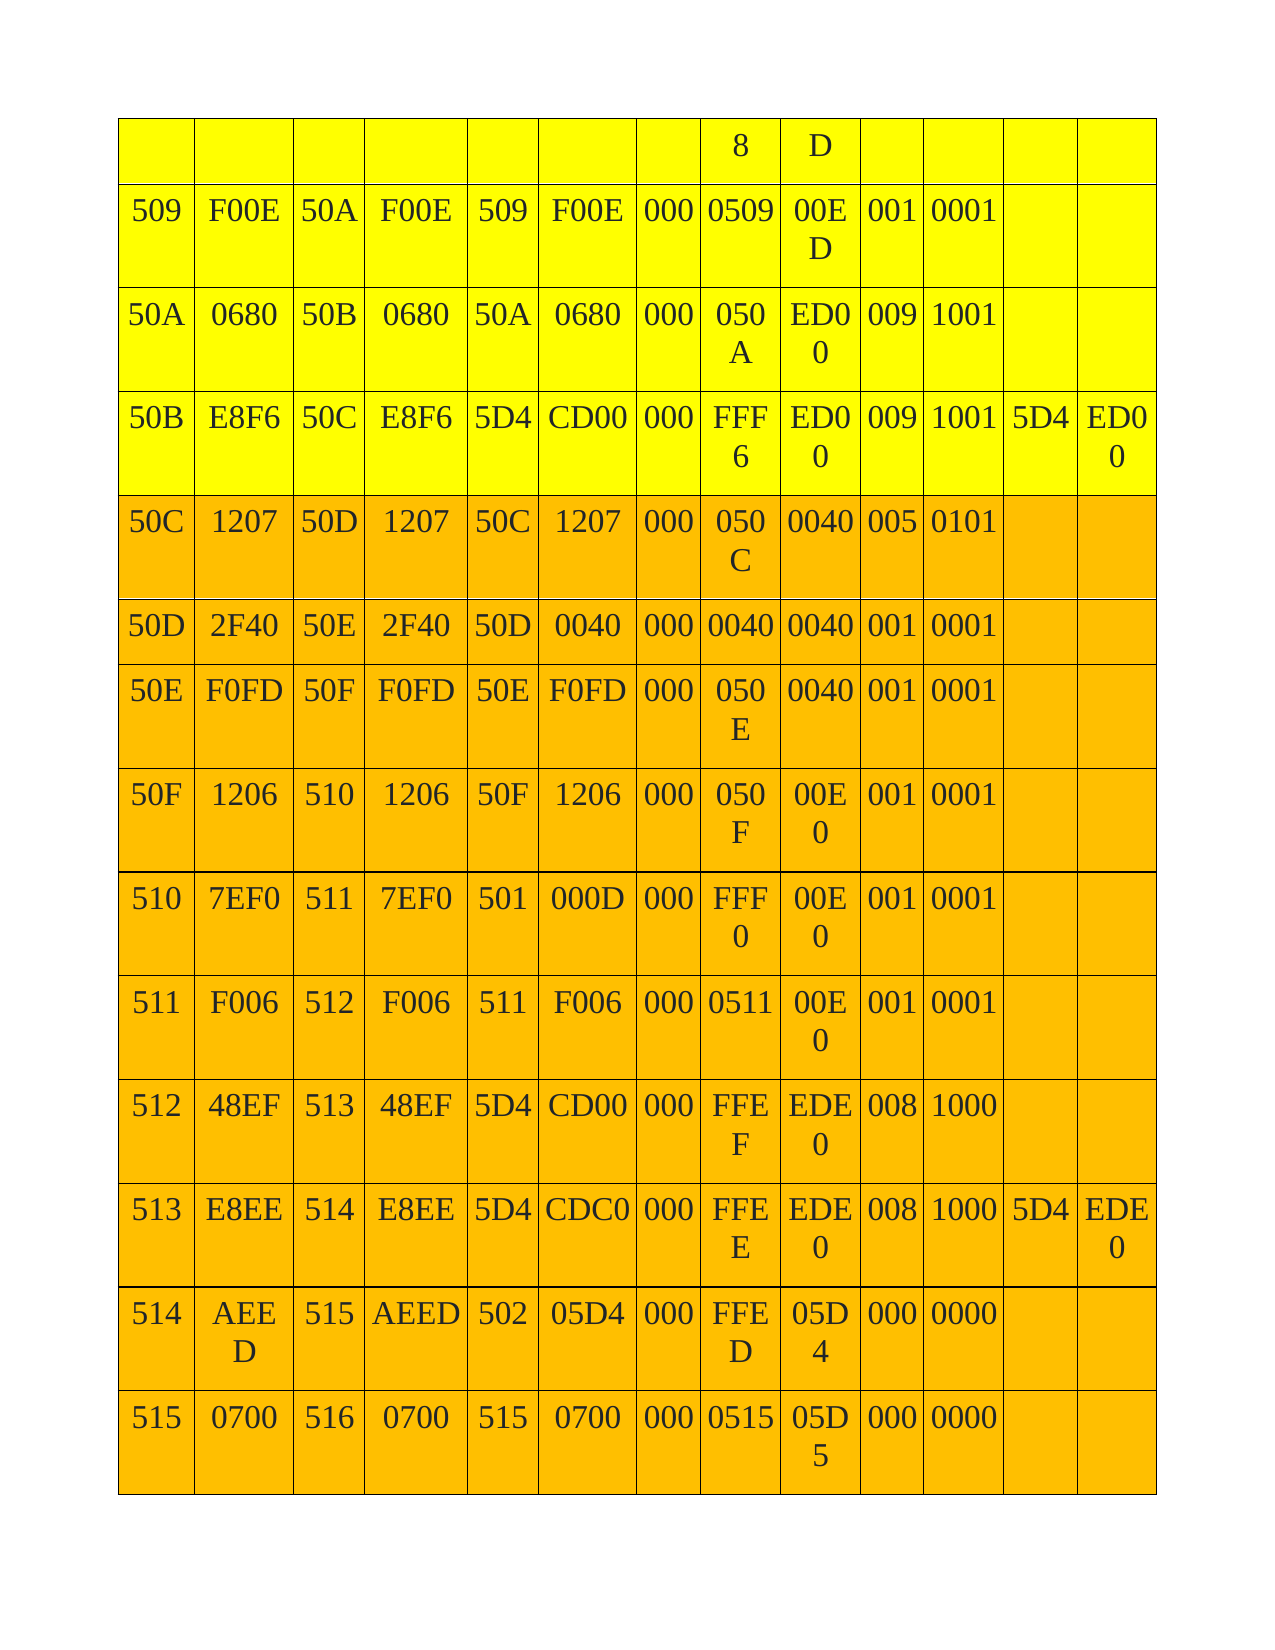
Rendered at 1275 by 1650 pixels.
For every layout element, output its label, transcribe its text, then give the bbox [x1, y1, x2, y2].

table_cell 512 [294, 976, 364, 1079]
table_cell 05D4 [781, 1288, 860, 1390]
table_cell 000 [637, 1391, 700, 1494]
table_cell [1078, 496, 1156, 598]
table_cell 050A [701, 288, 780, 391]
table_cell 50D [294, 496, 364, 598]
table_cell 50E [294, 600, 364, 664]
table_cell EDE0 [781, 1184, 860, 1286]
table_cell 0001 [924, 769, 1003, 871]
table_cell 1001 [924, 392, 1003, 495]
table_cell F00E [365, 185, 467, 287]
table_cell 509 [468, 185, 538, 287]
table_cell 50B [294, 288, 364, 391]
table_cell [1004, 1288, 1077, 1390]
table_cell FFF0 [701, 873, 780, 975]
table_cell 000 [637, 600, 700, 664]
table_cell ED00 [781, 392, 860, 495]
table_cell 0000 [924, 1391, 1003, 1494]
table_cell 000 [637, 1184, 700, 1286]
table_cell 000 [861, 1391, 923, 1494]
table_cell 511 [294, 873, 364, 975]
table_cell 1001 [924, 288, 1003, 391]
table_cell 7EF0 [365, 873, 467, 975]
table_cell 50D [119, 600, 194, 664]
table_cell [1004, 288, 1077, 391]
table_cell 0001 [924, 976, 1003, 1079]
table_cell 50F [119, 769, 194, 871]
table_cell [1078, 119, 1156, 183]
table_cell 513 [294, 1080, 364, 1183]
table_cell 000 [637, 392, 700, 495]
table_cell F006 [539, 976, 636, 1079]
table_cell 515 [119, 1391, 194, 1494]
table_cell 050C [701, 496, 780, 598]
table_cell 510 [294, 769, 364, 871]
table_cell 5D4 [468, 1184, 538, 1286]
table_cell E8EE [195, 1184, 293, 1286]
table_cell 515 [468, 1391, 538, 1494]
table_cell 1206 [539, 769, 636, 871]
table_cell 50A [468, 288, 538, 391]
table_cell F00E [539, 185, 636, 287]
table_cell 50D [468, 600, 538, 664]
table_cell FFEF [701, 1080, 780, 1183]
table_cell 50A [119, 288, 194, 391]
table_cell FFF6 [701, 392, 780, 495]
table_cell [1004, 496, 1077, 598]
table_cell [861, 119, 923, 183]
table_cell 50C [119, 496, 194, 598]
table_cell 00E0 [781, 873, 860, 975]
table_cell 000 [637, 665, 700, 768]
table_cell 50C [468, 496, 538, 598]
table_cell 514 [119, 1288, 194, 1390]
table_cell 001 [861, 665, 923, 768]
table_cell F00E [195, 185, 293, 287]
table_cell [1078, 769, 1156, 871]
table_cell [924, 119, 1003, 183]
table_cell 515 [294, 1288, 364, 1390]
table_cell [1004, 976, 1077, 1079]
table_cell [1004, 185, 1077, 287]
table_cell [1004, 769, 1077, 871]
table_cell 5D4 [1004, 1184, 1077, 1286]
table_cell 501 [468, 873, 538, 975]
table_cell 0000 [924, 1288, 1003, 1390]
table_cell 5D4 [1004, 392, 1077, 495]
table_cell 00E0 [781, 769, 860, 871]
table_cell 000 [637, 288, 700, 391]
table_cell 7EF0 [195, 873, 293, 975]
table_cell 0700 [539, 1391, 636, 1494]
table_cell F0FD [539, 665, 636, 768]
table_cell [1004, 1391, 1077, 1494]
table_cell 000 [861, 1288, 923, 1390]
table_cell 1000 [924, 1184, 1003, 1286]
table_cell 0101 [924, 496, 1003, 598]
table_cell 1207 [539, 496, 636, 598]
table_cell E8F6 [195, 392, 293, 495]
table_cell 0515 [701, 1391, 780, 1494]
table_cell [1004, 873, 1077, 975]
table_cell 000 [637, 1080, 700, 1183]
table_cell [1004, 600, 1077, 664]
table_cell 2F40 [365, 600, 467, 664]
table_cell 516 [294, 1391, 364, 1494]
table_cell 001 [861, 185, 923, 287]
table_cell AEED [195, 1288, 293, 1390]
table_cell 5D4 [468, 1080, 538, 1183]
table_cell 50A [294, 185, 364, 287]
table_cell 005 [861, 496, 923, 598]
table_cell 0001 [924, 600, 1003, 664]
table_cell 0001 [924, 665, 1003, 768]
table_cell [1078, 600, 1156, 664]
table_cell 000 [637, 976, 700, 1079]
table_cell 1000 [924, 1080, 1003, 1183]
table_cell 001 [861, 873, 923, 975]
table_cell 009 [861, 392, 923, 495]
table_cell 001 [861, 976, 923, 1079]
table_cell CDC0 [539, 1184, 636, 1286]
table_cell E8EE [365, 1184, 467, 1286]
table_cell [1004, 665, 1077, 768]
table_cell 0040 [781, 665, 860, 768]
table_cell FFED [701, 1288, 780, 1390]
table_cell 48EF [195, 1080, 293, 1183]
table_cell 0511 [701, 976, 780, 1079]
table_cell [1078, 1080, 1156, 1183]
table_cell 50B [119, 392, 194, 495]
table_cell 000 [637, 769, 700, 871]
table_cell 8 [701, 119, 780, 183]
table_cell 001 [861, 769, 923, 871]
table_cell 0680 [195, 288, 293, 391]
table_cell 48EF [365, 1080, 467, 1183]
table_cell [195, 119, 293, 183]
table_cell F0FD [365, 665, 467, 768]
table_cell 511 [119, 976, 194, 1079]
table_cell E8F6 [365, 392, 467, 495]
table_cell 50F [468, 769, 538, 871]
table_cell [1078, 1288, 1156, 1390]
table_cell [637, 119, 700, 183]
table_cell 0680 [539, 288, 636, 391]
table_cell AEED [365, 1288, 467, 1390]
table_cell 0040 [539, 600, 636, 664]
table_cell 001 [861, 600, 923, 664]
table_cell 050F [701, 769, 780, 871]
table_cell 0040 [701, 600, 780, 664]
table_cell 00E0 [781, 976, 860, 1079]
table_cell [294, 119, 364, 183]
table_cell 1206 [195, 769, 293, 871]
table_cell 00ED [781, 185, 860, 287]
table_cell EDE0 [1078, 1184, 1156, 1286]
table_cell 50F [294, 665, 364, 768]
table_cell 0509 [701, 185, 780, 287]
table_cell [119, 119, 194, 183]
table_cell 0700 [365, 1391, 467, 1494]
table_cell ED00 [781, 288, 860, 391]
table_cell 0680 [365, 288, 467, 391]
table_cell 008 [861, 1080, 923, 1183]
table_cell 50C [294, 392, 364, 495]
table_cell [1078, 976, 1156, 1079]
table_cell 510 [119, 873, 194, 975]
table_cell F0FD [195, 665, 293, 768]
table_cell [539, 119, 636, 183]
table_cell 05D5 [781, 1391, 860, 1494]
table_cell 0040 [781, 600, 860, 664]
table_cell 50E [119, 665, 194, 768]
table_cell 1207 [195, 496, 293, 598]
table_cell EDE0 [781, 1080, 860, 1183]
table_cell 000D [539, 873, 636, 975]
table_cell [1078, 288, 1156, 391]
table_cell 008 [861, 1184, 923, 1286]
table_cell 1207 [365, 496, 467, 598]
table_cell 009 [861, 288, 923, 391]
table_cell [1078, 1391, 1156, 1494]
table_cell [1004, 1080, 1077, 1183]
table_cell 514 [294, 1184, 364, 1286]
table_cell ED00 [1078, 392, 1156, 495]
table_cell F006 [195, 976, 293, 1079]
table_cell 513 [119, 1184, 194, 1286]
table_cell 05D4 [539, 1288, 636, 1390]
table_cell [1004, 119, 1077, 183]
table_cell 2F40 [195, 600, 293, 664]
table_cell CD00 [539, 392, 636, 495]
table_cell 509 [119, 185, 194, 287]
table_cell [1078, 873, 1156, 975]
table_cell [1078, 665, 1156, 768]
table_cell 000 [637, 185, 700, 287]
table_cell 502 [468, 1288, 538, 1390]
table_cell CD00 [539, 1080, 636, 1183]
table_cell F006 [365, 976, 467, 1079]
table_cell 0040 [781, 496, 860, 598]
table_cell 050E [701, 665, 780, 768]
table_cell 511 [468, 976, 538, 1079]
table_cell [1078, 185, 1156, 287]
table_cell D [781, 119, 860, 183]
table_cell [468, 119, 538, 183]
table_cell 000 [637, 496, 700, 598]
table_cell 5D4 [468, 392, 538, 495]
table_cell 0001 [924, 185, 1003, 287]
table_cell 000 [637, 1288, 700, 1390]
table_cell 0700 [195, 1391, 293, 1494]
table_cell 1206 [365, 769, 467, 871]
table_cell 50E [468, 665, 538, 768]
table_cell FFEE [701, 1184, 780, 1286]
table_cell 512 [119, 1080, 194, 1183]
table_cell [365, 119, 467, 183]
table_cell 000 [637, 873, 700, 975]
table_cell 0001 [924, 873, 1003, 975]
